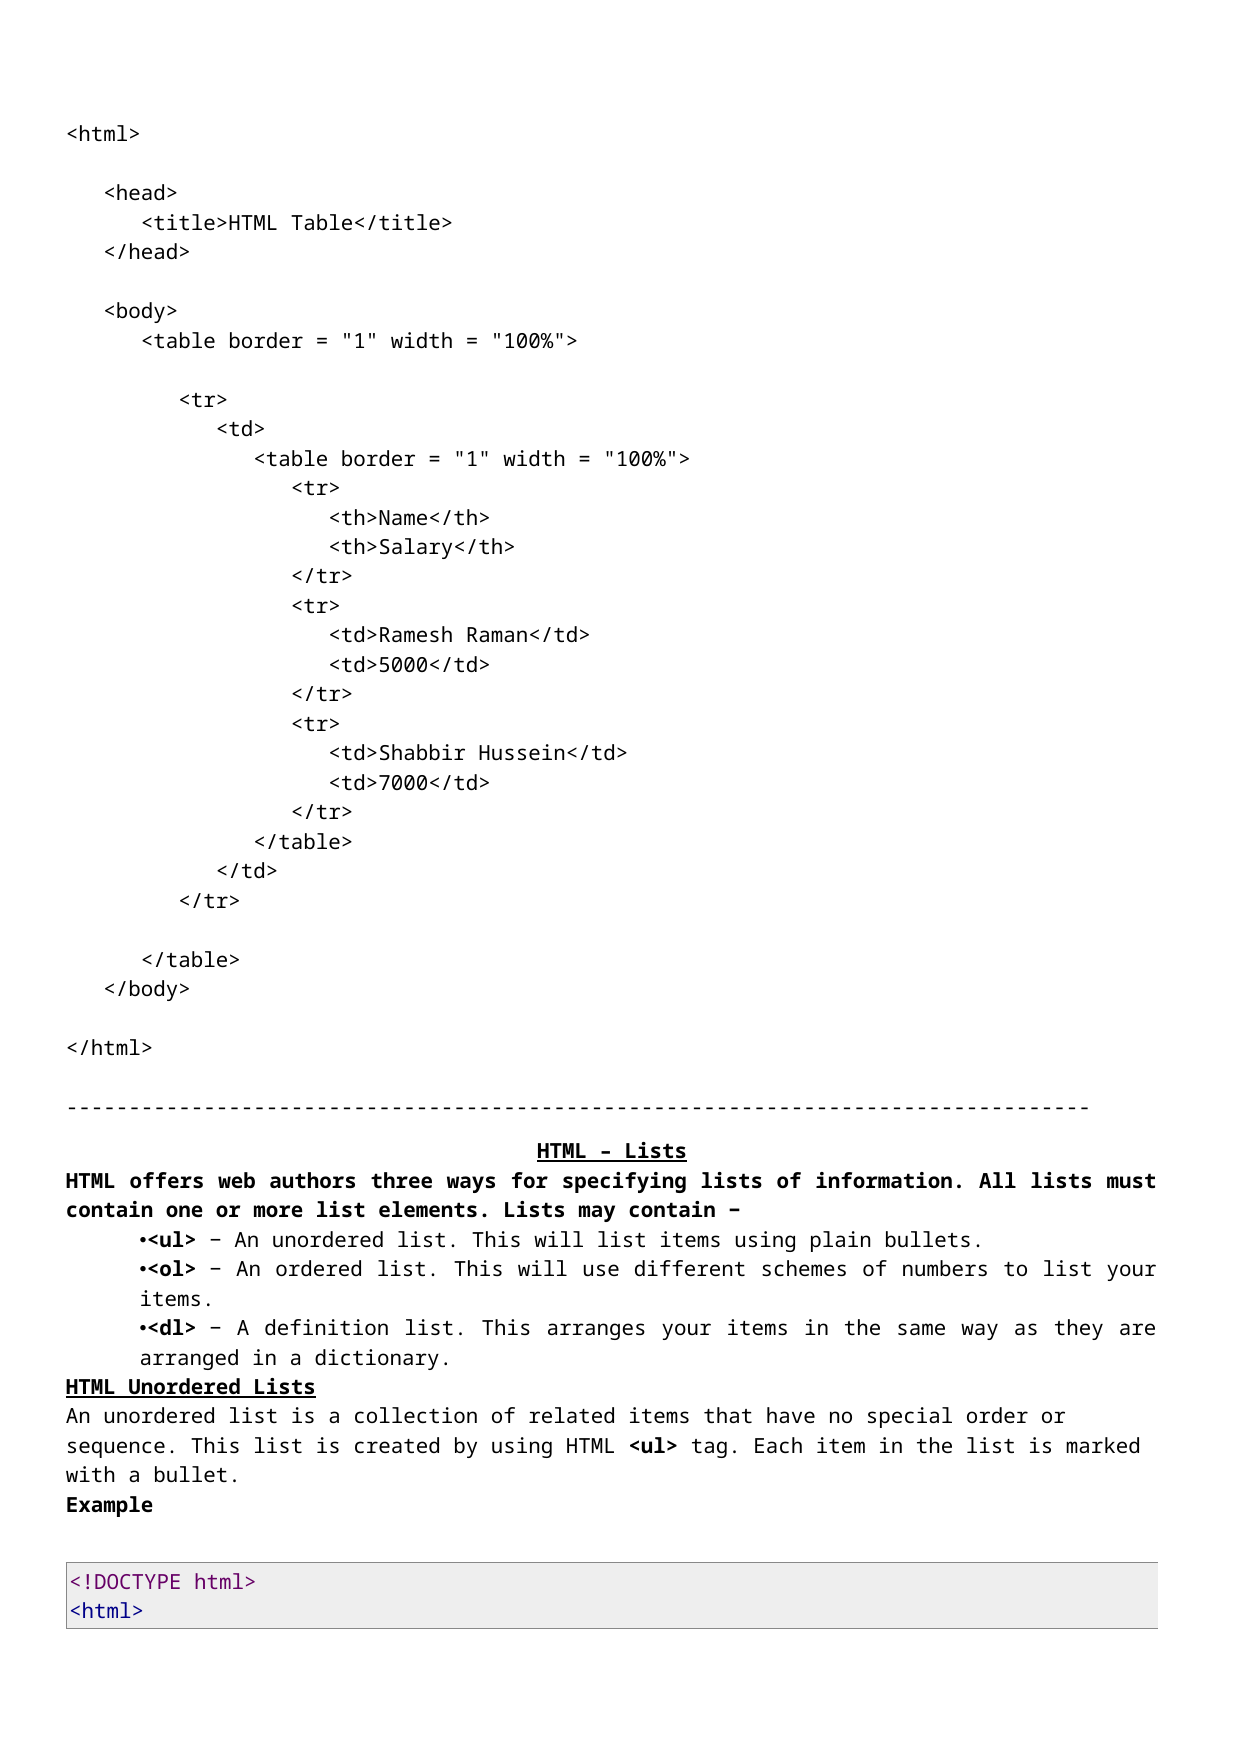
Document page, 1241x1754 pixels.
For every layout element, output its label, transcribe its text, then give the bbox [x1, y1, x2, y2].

text <table border = "1" width = "100%"> [66, 324, 1158, 354]
list <ul> − An unordered list. This will list items using plain bullets. [66, 1223, 1158, 1253]
text <title>HTML Table</title> [66, 207, 1158, 236]
text <td>Ramesh Raman</td> [66, 619, 1158, 649]
text <tr> [66, 708, 1158, 737]
text </tr> [66, 560, 1158, 590]
text </tr> [66, 884, 1158, 914]
text <th>Name</th> [66, 501, 1158, 531]
text <html> [67, 1592, 1158, 1628]
text </td> [66, 855, 1158, 884]
text <body> [66, 295, 1158, 324]
text <td> [66, 413, 1158, 442]
text </table> [66, 826, 1158, 855]
text ---------------------------------------------------------------------------------- [66, 1091, 1158, 1120]
text Live Demo [66, 1518, 1127, 1548]
text An unordered list is a collection of related items that have no special order or sequence. This list is created by using HTML <ul> tag. Each item in the list is marked with a bullet. [66, 1400, 1158, 1489]
list <ol> − An ordered list. This will use different schemes of numbers to list your items. [66, 1253, 1158, 1312]
text <tr> [66, 383, 1158, 413]
list <dl> − A definition list. This arranges your items in the same way as they are arranged in a dictionary. [66, 1312, 1158, 1371]
text <th>Salary</th> [66, 531, 1158, 560]
subtitle HTML Unordered Lists [66, 1371, 1158, 1400]
text <head> [66, 177, 1158, 207]
text </tr> [66, 796, 1158, 826]
text <html> [66, 118, 1158, 148]
subtitle HTML – Lists [66, 1135, 1158, 1164]
text </table> [66, 943, 1158, 973]
text </html> [66, 1032, 1158, 1061]
text <!DOCTYPE html> [67, 1563, 1158, 1592]
text <tr> [66, 472, 1158, 501]
subtitle Example [66, 1489, 1158, 1518]
text </head> [66, 236, 1158, 266]
text HTML offers web authors three ways for specifying lists of information. All lists must contain one or more list elements. Lists may contain − [66, 1164, 1158, 1223]
text <table border = "1" width = "100%"> [66, 442, 1158, 472]
text <td>7000</td> [66, 767, 1158, 796]
text </tr> [66, 678, 1158, 708]
text <tr> [66, 590, 1158, 619]
text <td>Shabbir Hussein</td> [66, 737, 1158, 767]
text <td>5000</td> [66, 649, 1158, 678]
text </body> [66, 973, 1158, 1002]
